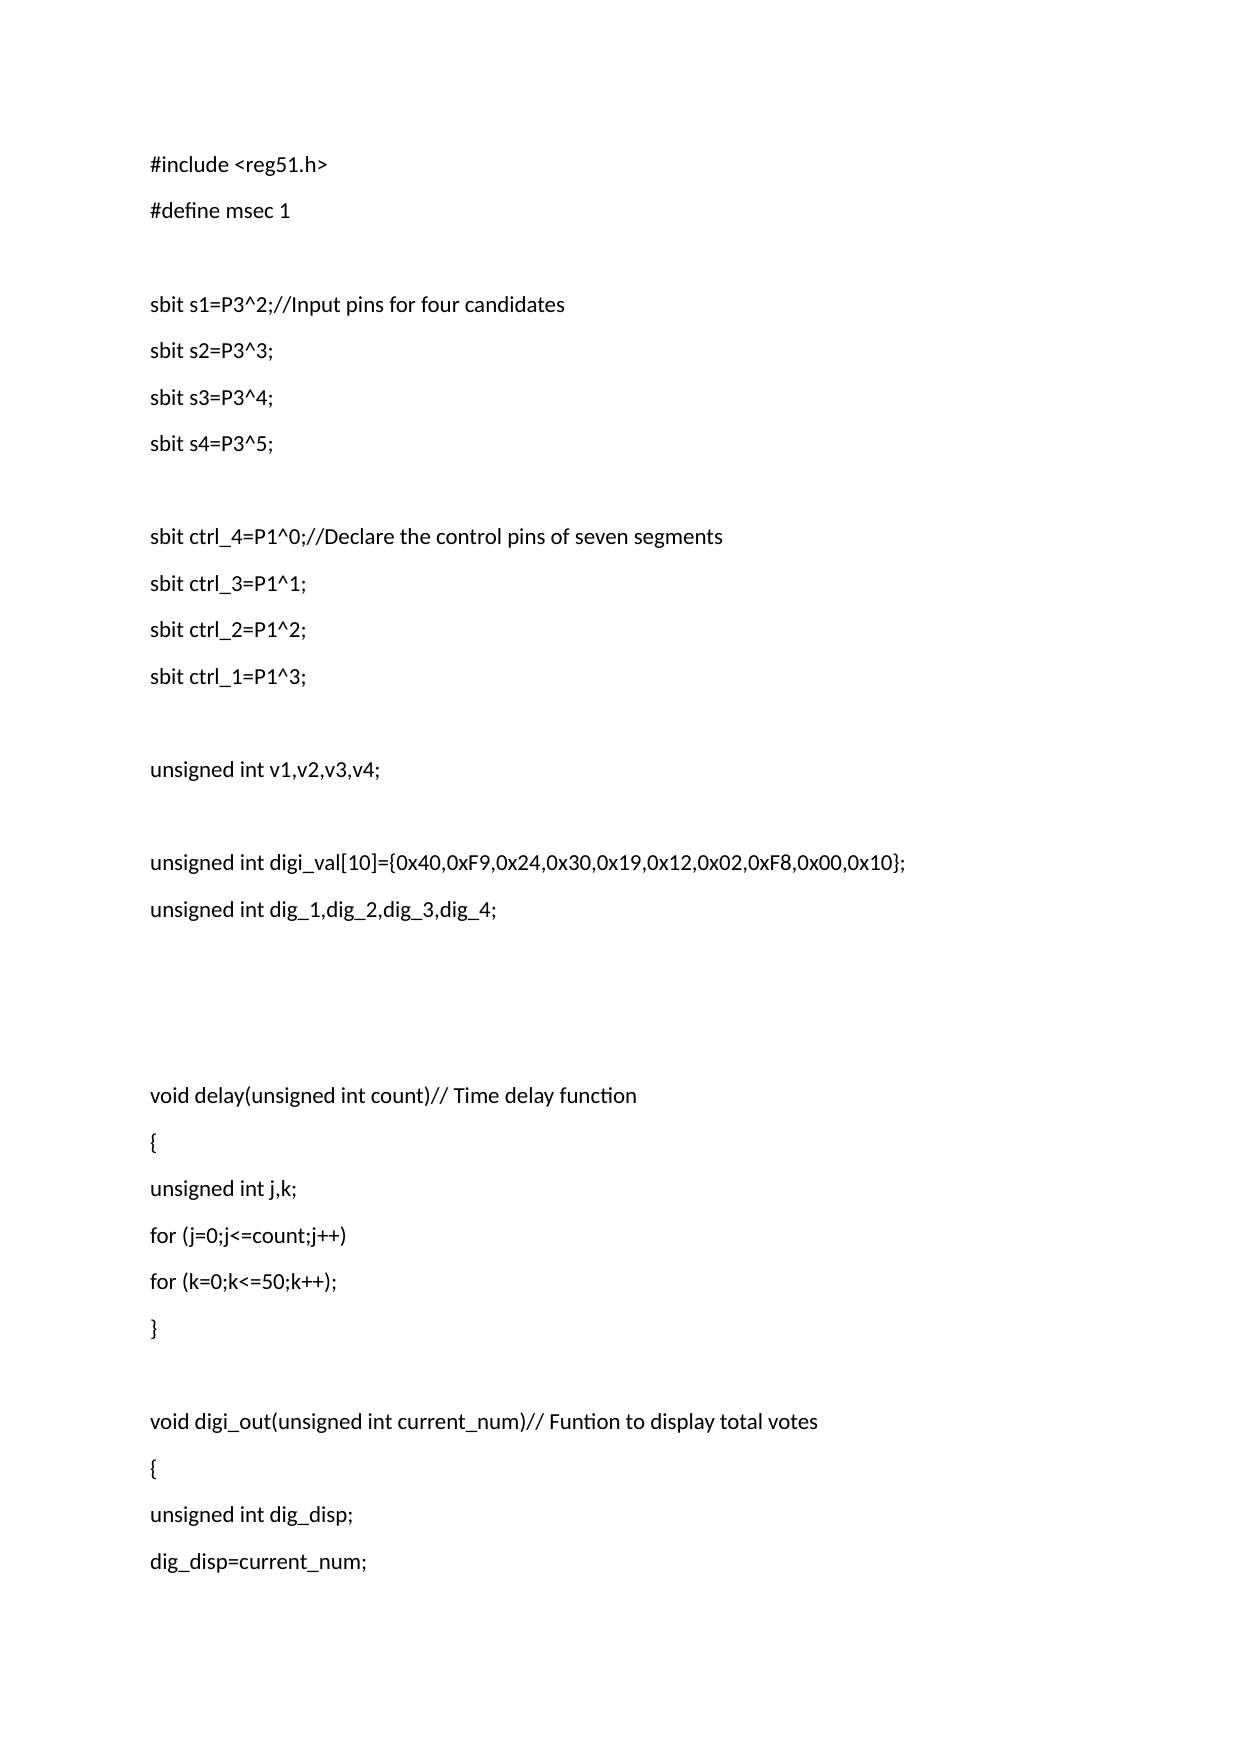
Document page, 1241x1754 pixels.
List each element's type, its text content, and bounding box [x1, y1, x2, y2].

text sbit ctrl_1=P1^3; [150, 662, 1090, 690]
text sbit ctrl_4=P1^0;//Declare the control pins of seven segments [150, 522, 1090, 551]
text void digi_out(unsigned int current_num)// Funtion to display total votes [150, 1407, 1090, 1435]
text sbit s2=P3^3; [150, 336, 1090, 364]
text dig_disp=current_num; [150, 1547, 1090, 1575]
text sbit ctrl_3=P1^1; [150, 569, 1090, 597]
text sbit s4=P3^5; [150, 429, 1090, 457]
text for (k=0;k<=50;k++); [150, 1267, 1090, 1296]
text #define msec 1 [150, 197, 1090, 224]
text { [150, 1128, 1090, 1156]
text sbit s1=P3^2;//Input pins for four candidates [150, 290, 1090, 318]
text sbit s3=P3^4; [150, 383, 1090, 411]
text unsigned int dig_1,dig_2,dig_3,dig_4; [150, 895, 1090, 923]
text unsigned int j,k; [150, 1174, 1090, 1202]
text } [150, 1314, 1090, 1342]
text unsigned int dig_disp; [150, 1500, 1090, 1528]
text { [150, 1454, 1090, 1482]
text unsigned int v1,v2,v3,v4; [150, 755, 1090, 783]
text #include <reg51.h> [150, 150, 1090, 178]
text unsigned int digi_val[10]={0x40,0xF9,0x24,0x30,0x19,0x12,0x02,0xF8,0x00,0x10}; [150, 848, 1090, 876]
text sbit ctrl_2=P1^2; [150, 616, 1090, 644]
text void delay(unsigned int count)// Time delay function [150, 1081, 1090, 1109]
text for (j=0;j<=count;j++) [150, 1221, 1090, 1249]
